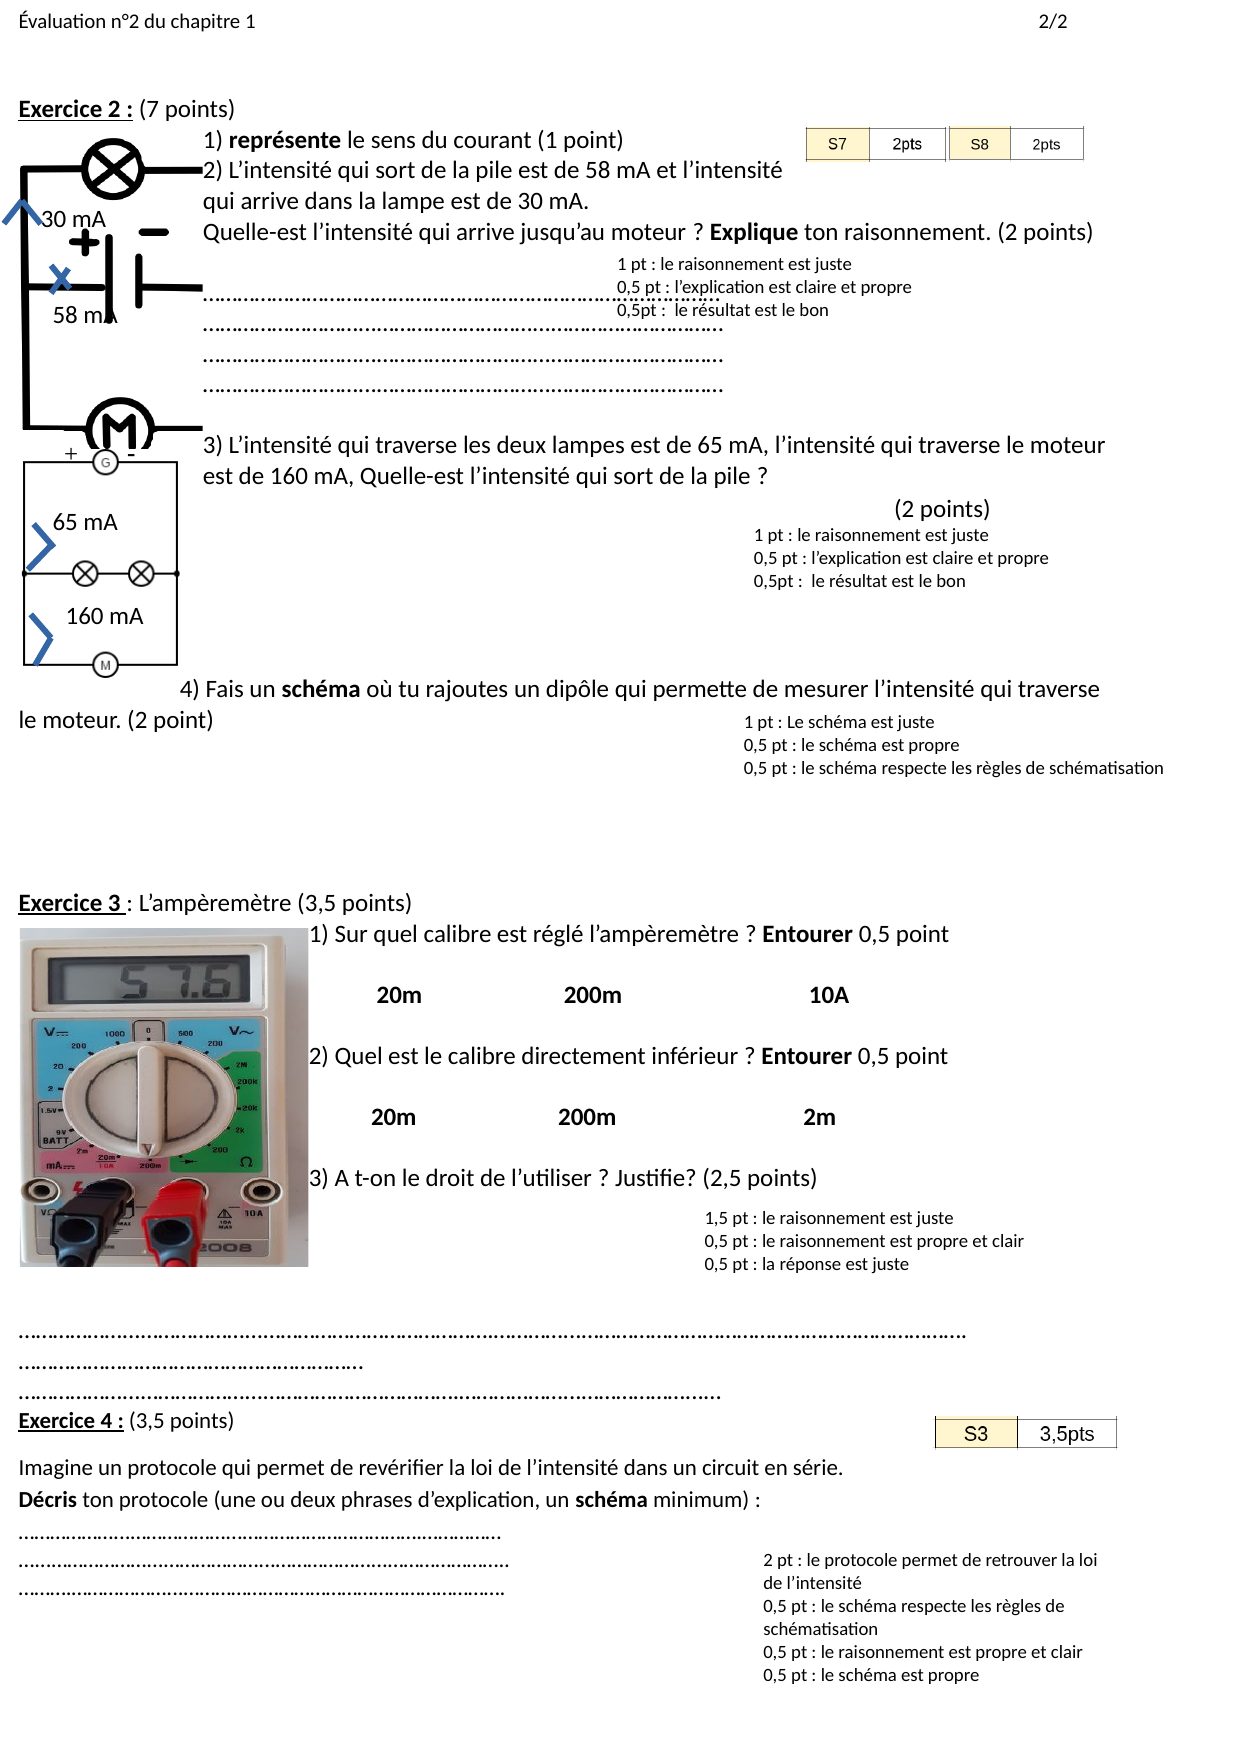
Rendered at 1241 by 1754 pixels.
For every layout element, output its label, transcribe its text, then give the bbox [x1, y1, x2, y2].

text ………………………...………………………...………………………… [18, 368, 1122, 399]
text 4) Fais un schéma où tu rajoutes un dipôle qui permette de mesurer l’intensité qui traverse le moteur. (2 point) [18, 673, 1122, 734]
text 2) Quel est le calibre directement inférieur ? Entourer 0,5 point [309, 1040, 1122, 1070]
text …...………………...………………...………………...………………….. [18, 1545, 1122, 1573]
text Exercice 4 : (3,5 points) [18, 1406, 1122, 1434]
text ………………...………………...…………………………….………………...………………...… [18, 1376, 1122, 1406]
text 2) L’intensité qui sort de la pile est de 58 mA et l’intensité qui arrive dans la lampe est de 30 mA. [18, 155, 1122, 216]
text ………………...………………...…………………………….…………… [18, 1517, 1122, 1545]
text Exercice 3 : L’ampèremètre (3,5 points) [18, 887, 1122, 918]
picture [804, 126, 1085, 162]
text 20m 200m 10A [309, 979, 1122, 1009]
picture [19, 928, 309, 1267]
text ………………...………………...………………………………….…………...………………………………………………………….…………………………………………………… [18, 1314, 1122, 1376]
picture [21, 449, 180, 678]
text ………………………...………………………...………………………… [18, 338, 1122, 368]
text ……………………………………………………………………………… [18, 277, 1122, 307]
text 20m 200m 2m [309, 1101, 1122, 1131]
text ……….………………...……………………………………………………. [18, 1573, 1122, 1601]
text Quelle-est l’intensité qui arrive jusqu’au moteur ? Explique ton raisonnement. (2 points) [18, 216, 1122, 246]
text Imagine un protocole qui permet de revérifier la loi de l’intensité dans un circuit en série. [18, 1453, 1122, 1481]
text ………………………...………………………...………………………… [18, 307, 1122, 338]
picture [932, 1416, 1119, 1450]
text 1) représente le sens du courant (1 point) [18, 124, 1122, 155]
text 3) A t-on le droit de l’utiliser ? Justifie? (2,5 points) [309, 1162, 1122, 1192]
text 3) L’intensité qui traverse les deux lampes est de 65 mA, l’intensité qui traverse le moteur est de 160 mA, Quelle-est l’intensité qui sort de la pile ? [18, 429, 1122, 490]
text Exercice 2 : (7 points) [18, 94, 1122, 124]
text Décris ton protocole (une ou deux phrases d’explication, un schéma minimum) : [18, 1485, 1122, 1513]
text 1) Sur quel calibre est réglé l’ampèremètre ? Entourer 0,5 point [18, 918, 1122, 948]
